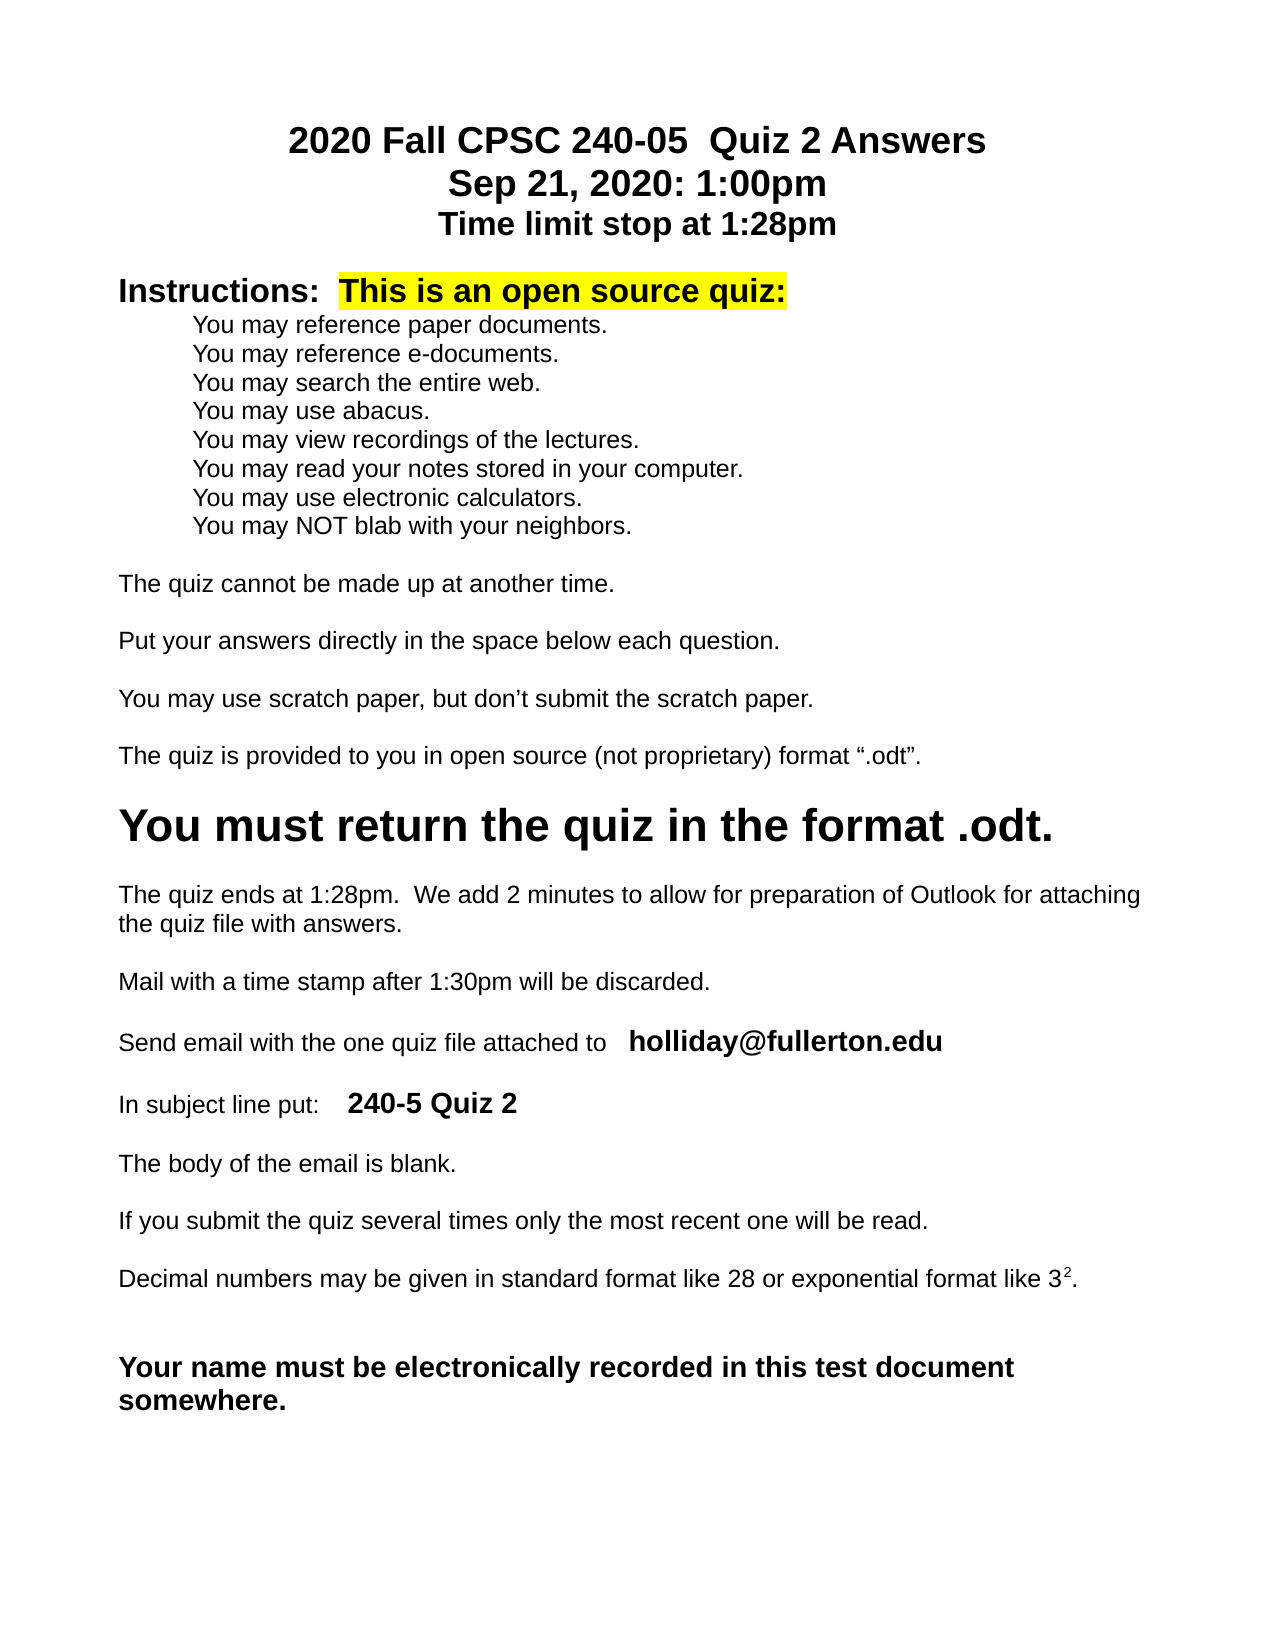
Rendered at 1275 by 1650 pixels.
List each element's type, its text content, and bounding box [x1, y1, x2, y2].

text The body of the email is blank. [118, 1148, 1157, 1177]
text If you submit the quiz several times only the most recent one will be read. [118, 1206, 1157, 1235]
text You may read your notes stored in your computer. [118, 454, 1157, 482]
text Mail with a time stamp after 1:30pm will be discarded. [118, 966, 1157, 995]
text Time limit stop at 1:28pm [118, 204, 1157, 243]
text You may reference e-documents. [118, 339, 1157, 367]
text Send email with the one quiz file attached to holliday@fullerton.edu [118, 1024, 1157, 1057]
text Decimal numbers may be given in standard format like 28 or exponential format like 32. [118, 1263, 1157, 1292]
text You may use abacus. [118, 396, 1157, 425]
text In subject line put: 240-5 Quiz 2 [118, 1086, 1157, 1120]
text The quiz ends at 1:28pm. We add 2 minutes to allow for preparation of Outlook for attaching the quiz file with answers. [118, 880, 1157, 938]
text You may use scratch paper, but don’t submit the scratch paper. [118, 684, 1157, 712]
text The quiz cannot be made up at another time. [118, 569, 1157, 597]
text Instructions: This is an open source quiz: [118, 272, 1157, 310]
text You may search the entire web. [118, 367, 1157, 396]
text You may use electronic calculators. [118, 482, 1157, 511]
text Sep 21, 2020: 1:00pm [118, 161, 1157, 204]
text You may NOT blab with your neighbors. [118, 511, 1157, 540]
text The quiz is provided to you in open source (not proprietary) format “.odt”. [118, 741, 1157, 770]
text Put your answers directly in the space below each question. [118, 626, 1157, 655]
text You must return the quiz in the format .odt. [118, 799, 1157, 851]
text You may reference paper documents. [118, 310, 1157, 339]
text You may view recordings of the lectures. [118, 425, 1157, 454]
text 2020 Fall CPSC 240-05 Quiz 2 Answers [118, 118, 1157, 161]
text Your name must be electronically recorded in this test document somewhere. [118, 1350, 1157, 1417]
